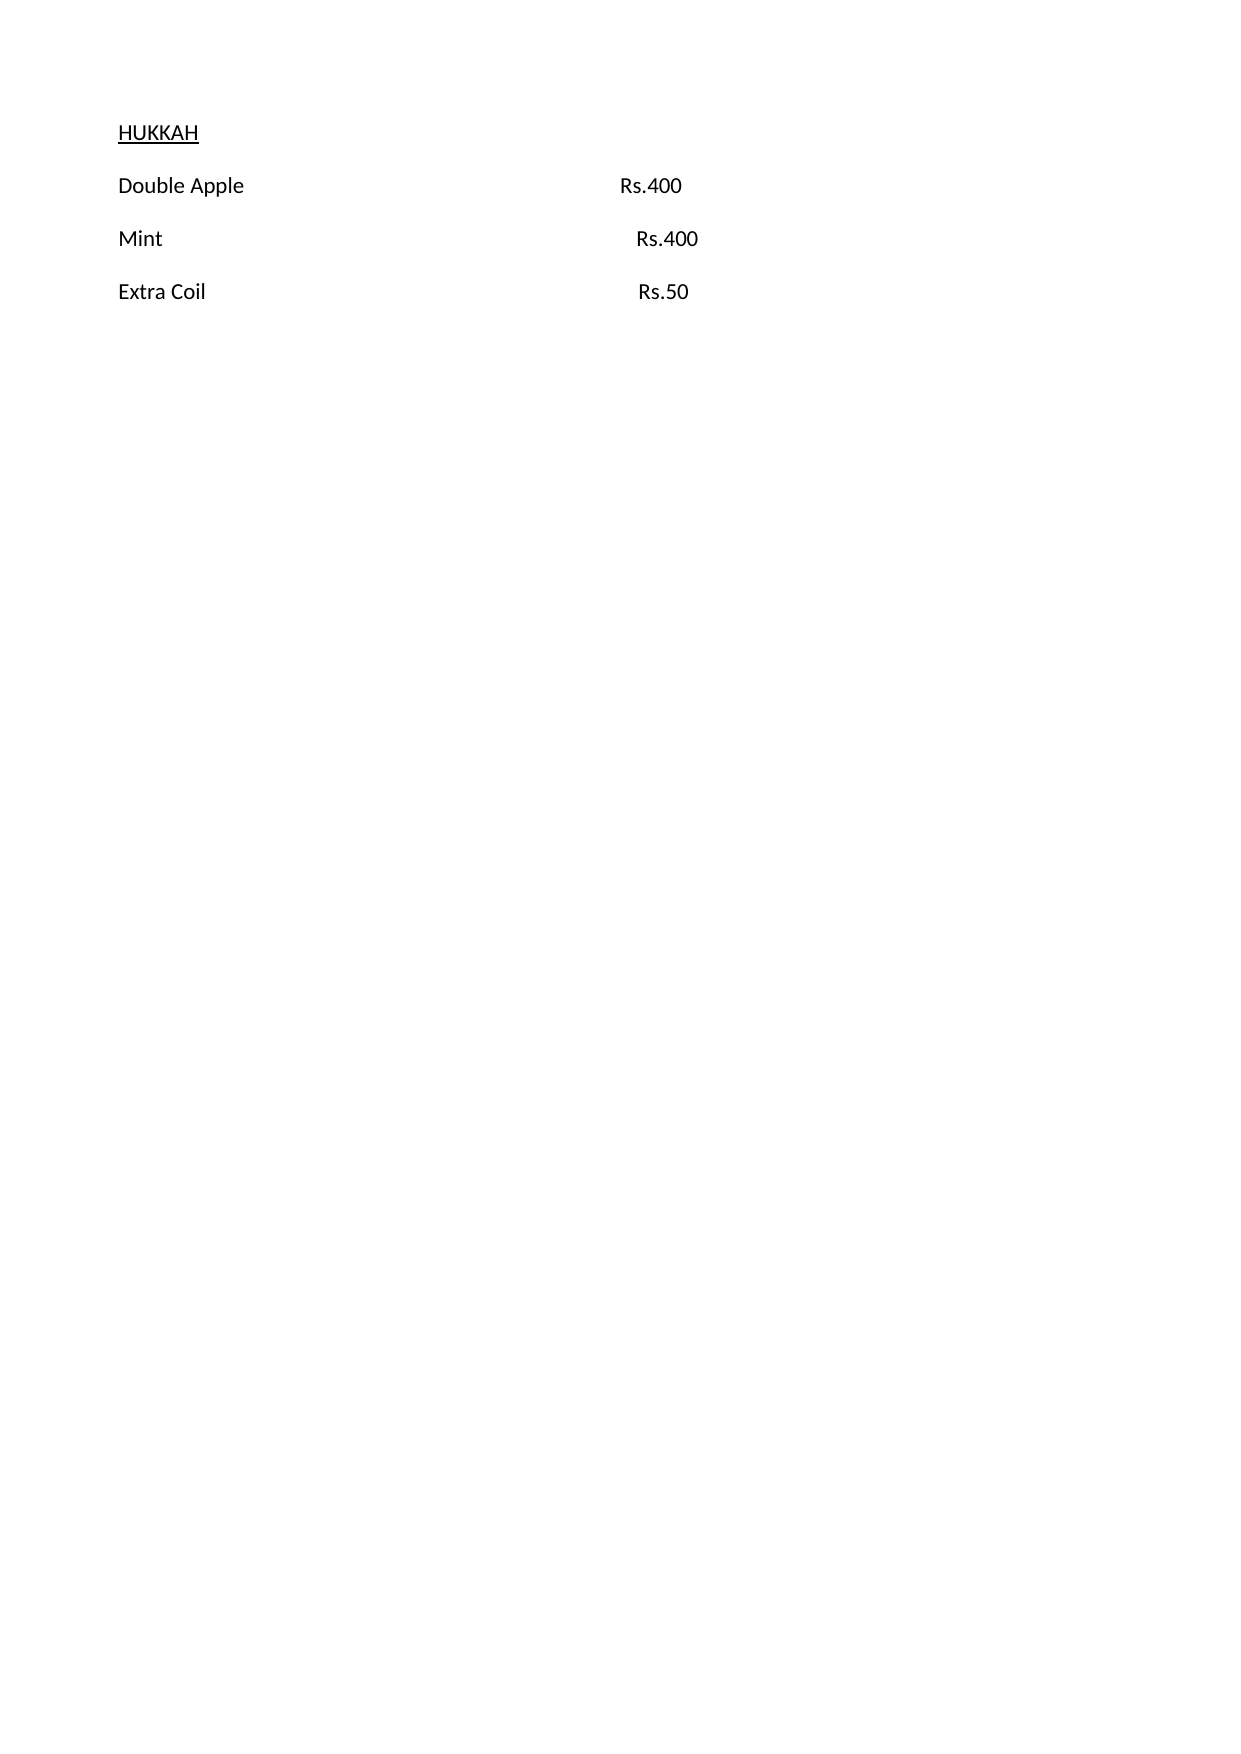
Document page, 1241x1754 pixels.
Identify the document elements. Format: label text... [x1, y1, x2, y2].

text Extra Coil Rs.50 [118, 277, 1122, 305]
text Mint Rs.400 [118, 224, 1122, 252]
text HUKKAH [118, 118, 1122, 146]
text Double Apple Rs.400 [118, 171, 1122, 199]
